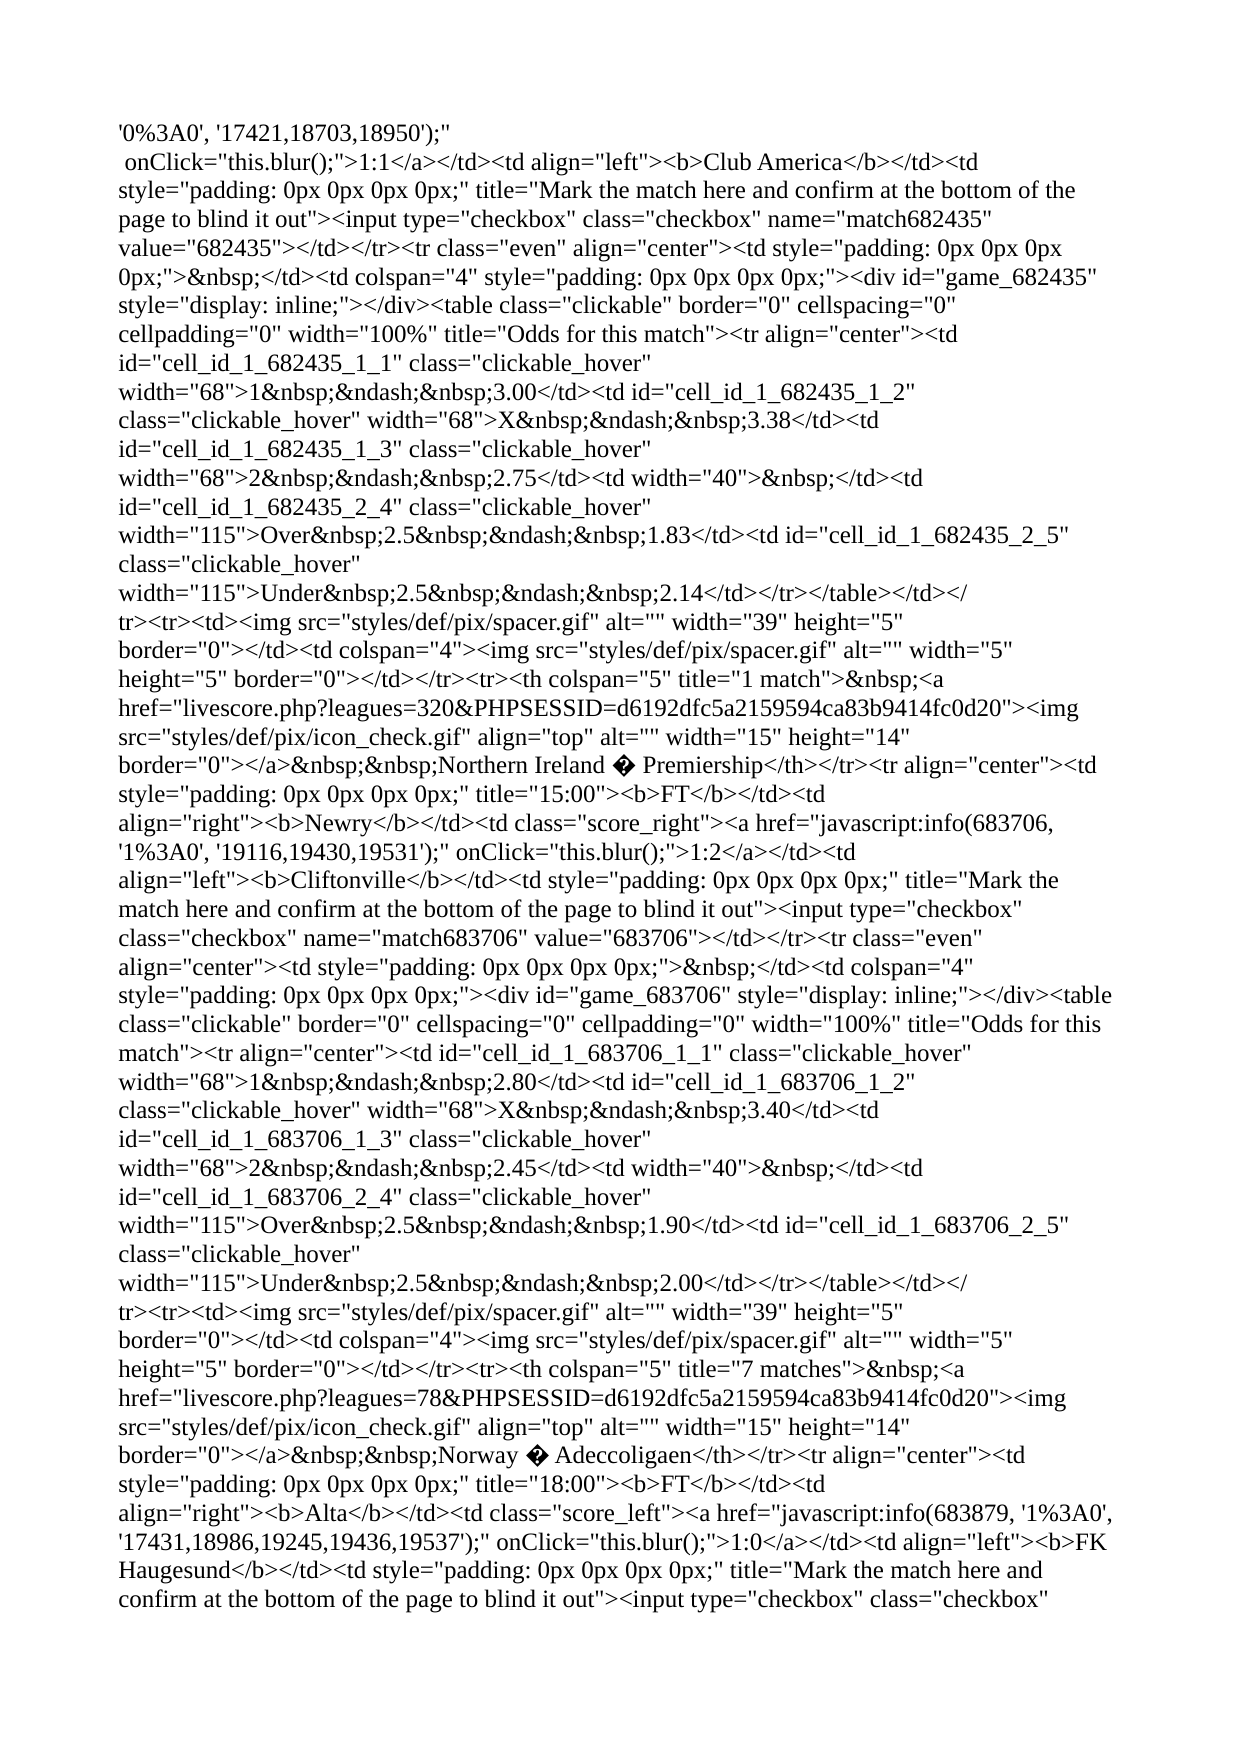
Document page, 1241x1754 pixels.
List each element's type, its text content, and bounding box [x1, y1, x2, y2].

text onClick="this.blur();">1:1</a></td><td align="left"><b>Club America</b></td><td style="padding: 0px 0px 0px 0px;" title="Mark the match here and confirm at the bottom of the page to blind it out"><input type="checkbox" class="checkbox" name="match682435" value="682435"></td></tr><tr class="even" align="center"><td style="padding: 0px 0px 0px 0px;">&nbsp;</td><td colspan="4" style="padding: 0px 0px 0px 0px;"><div id="game_682435" style="display: inline;"></div><table class="clickable" border="0" cellspacing="0" cellpadding="0" width="100%" title="Odds for this match"><tr align="center"><td id="cell_id_1_682435_1_1" class="clickable_hover" width="68">1&nbsp;&ndash;&nbsp;3.00</td><td id="cell_id_1_682435_1_2" class="clickable_hover" width="68">X&nbsp;&ndash;&nbsp;3.38</td><td id="cell_id_1_682435_1_3" class="clickable_hover" width="68">2&nbsp;&ndash;&nbsp;2.75</td><td width="40">&nbsp;</td><td id="cell_id_1_682435_2_4" class="clickable_hover" width="115">Over&nbsp;2.5&nbsp;&ndash;&nbsp;1.83</td><td id="cell_id_1_682435_2_5" class="clickable_hover" width="115">Under&nbsp;2.5&nbsp;&ndash;&nbsp;2.14</td></tr></table></td></tr><tr><td><img src="styles/def/pix/spacer.gif" alt="" width="39" height="5" border="0"></td><td colspan="4"><img src="styles/def/pix/spacer.gif" alt="" width="5" height="5" border="0"></td></tr><tr><th colspan="5" title="1 match">&nbsp;<a href="livescore.php?leagues=320&PHPSESSID=d6192dfc5a2159594ca83b9414fc0d20"><img src="styles/def/pix/icon_check.gif" align="top" alt="" width="15" height="14" border="0"></a>&nbsp;&nbsp;Northern Ireland � Premiership</th></tr><tr align="center"><td style="padding: 0px 0px 0px 0px;" title="15:00"><b>FT</b></td><td align="right"><b>Newry</b></td><td class="score_right"><a href="javascript:info(683706, '1%3A0', '19116,19430,19531');" onClick="this.blur();">1:2</a></td><td align="left"><b>Cliftonville</b></td><td style="padding: 0px 0px 0px 0px;" title="Mark the match here and confirm at the bottom of the page to blind it out"><input type="checkbox" class="checkbox" name="match683706" value="683706"></td></tr><tr class="even" align="center"><td style="padding: 0px 0px 0px 0px;">&nbsp;</td><td colspan="4" style="padding: 0px 0px 0px 0px;"><div id="game_683706" style="display: inline;"></div><table class="clickable" border="0" cellspacing="0" cellpadding="0" width="100%" title="Odds for this match"><tr align="center"><td id="cell_id_1_683706_1_1" class="clickable_hover" width="68">1&nbsp;&ndash;&nbsp;2.80</td><td id="cell_id_1_683706_1_2" class="clickable_hover" width="68">X&nbsp;&ndash;&nbsp;3.40</td><td id="cell_id_1_683706_1_3" class="clickable_hover" width="68">2&nbsp;&ndash;&nbsp;2.45</td><td width="40">&nbsp;</td><td id="cell_id_1_683706_2_4" class="clickable_hover" width="115">Over&nbsp;2.5&nbsp;&ndash;&nbsp;1.90</td><td id="cell_id_1_683706_2_5" class="clickable_hover" width="115">Under&nbsp;2.5&nbsp;&ndash;&nbsp;2.00</td></tr></table></td></tr><tr><td><img src="styles/def/pix/spacer.gif" alt="" width="39" height="5" border="0"></td><td colspan="4"><img src="styles/def/pix/spacer.gif" alt="" width="5" height="5" border="0"></td></tr><tr><th colspan="5" title="7 matches">&nbsp;<a href="livescore.php?leagues=78&PHPSESSID=d6192dfc5a2159594ca83b9414fc0d20"><img src="styles/def/pix/icon_check.gif" align="top" alt="" width="15" height="14" border="0"></a>&nbsp;&nbsp;Norway � Adeccoligaen</th></tr><tr align="center"><td style="padding: 0px 0px 0px 0px;" title="18:00"><b>FT</b></td><td align="right"><b>Alta</b></td><td class="score_left"><a href="javascript:info(683879, '1%3A0', '17431,18986,19245,19436,19537');" onClick="this.blur();">1:0</a></td><td align="left"><b>FK Haugesund</b></td><td style="padding: 0px 0px 0px 0px;" title="Mark the match here and confirm at the bottom of the page to blind it out"><input type="checkbox" class="checkbox" [118, 147, 1122, 1613]
text '0%3A0', '17421,18703,18950');" [118, 118, 1122, 147]
